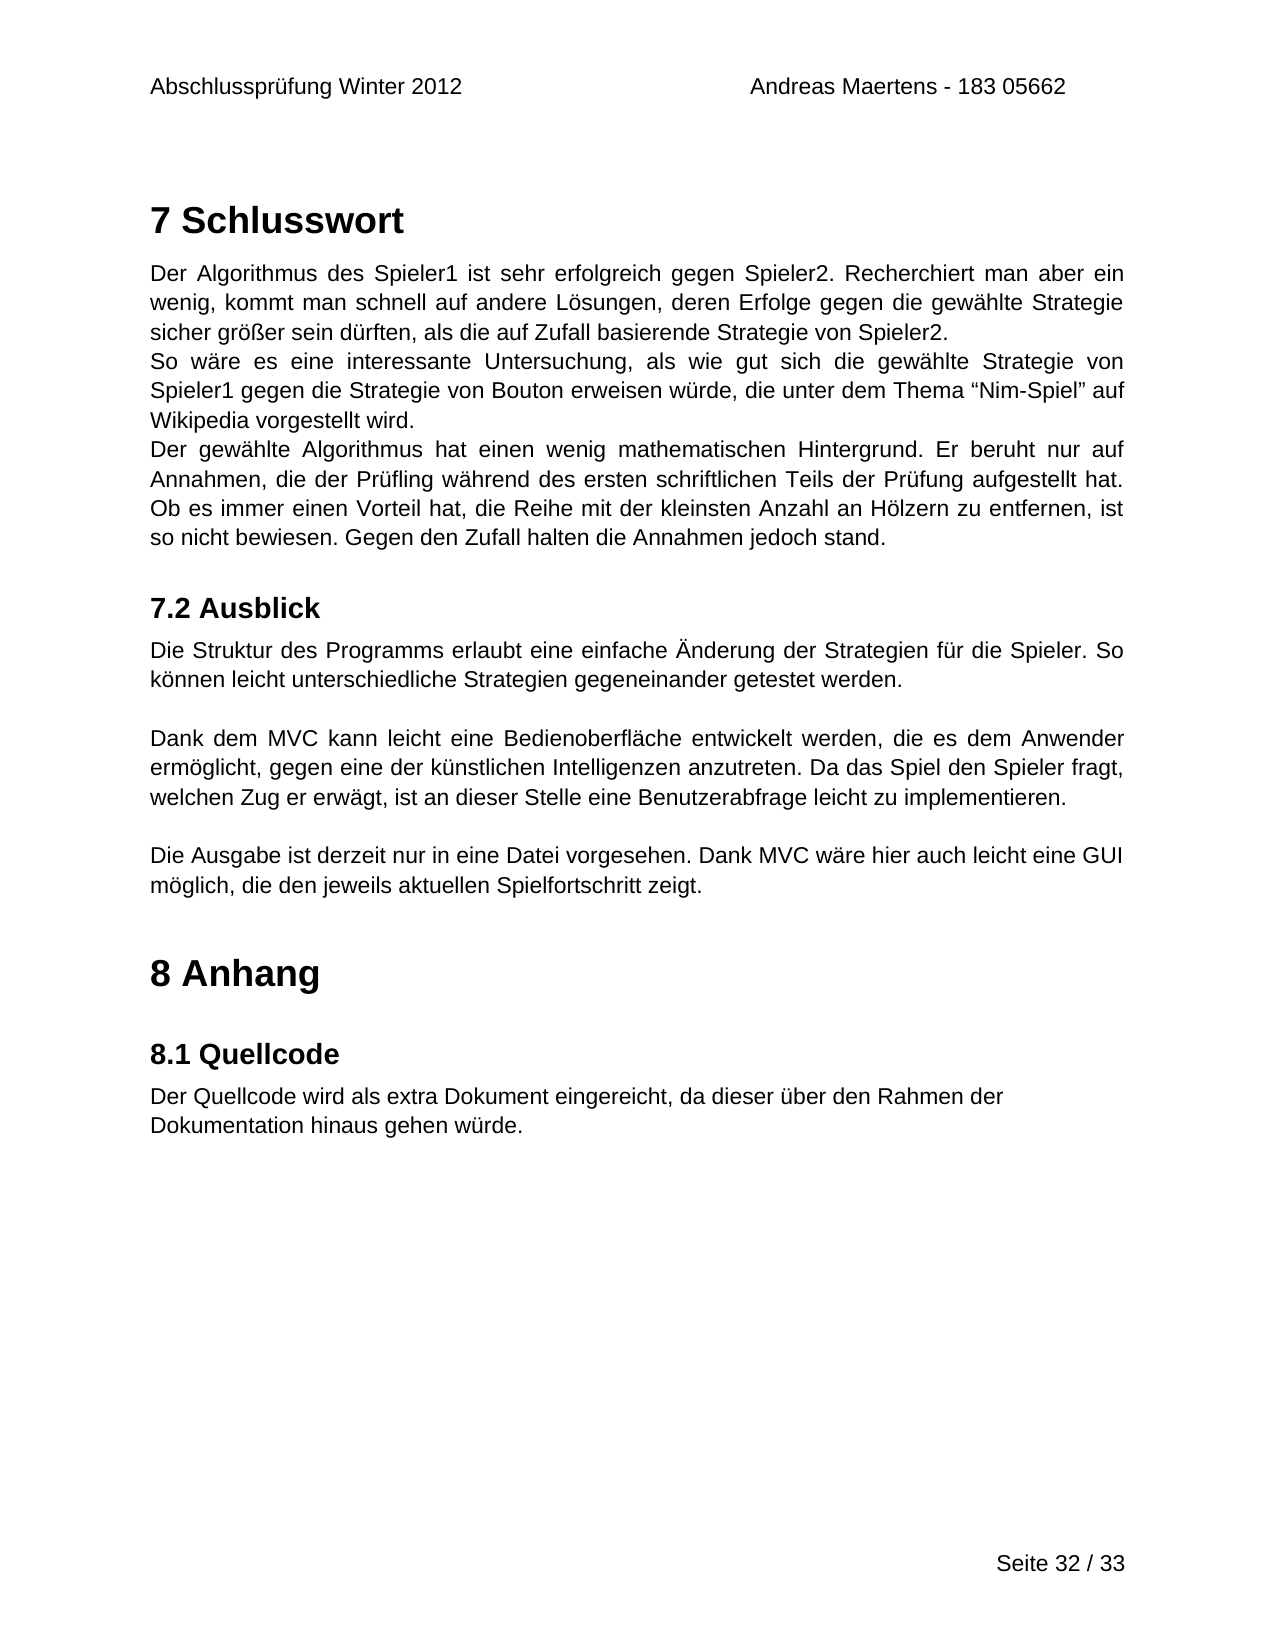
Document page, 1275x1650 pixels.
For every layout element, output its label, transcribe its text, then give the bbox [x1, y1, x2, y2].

subtitle 7 Schlusswort [150, 200, 1125, 242]
text Der gewählte Algorithmus hat einen wenig mathematischen Hintergrund. Er beruht nur auf Annahmen, die der Prüfling während des ersten schriftlichen Teils der Prüfung aufgestellt hat. Ob es immer einen Vorteil hat, die Reihe mit der kleinsten Anzahl an Hölzern zu entfernen, ist so nicht bewiesen. Gegen den Zufall halten die Annahmen jedoch stand. [150, 437, 1125, 551]
subtitle 8.1 Quellcode [150, 1038, 1125, 1070]
subtitle Der Quellcode wird als extra Dokument eingereicht, da dieser über den Rahmen der [150, 1083, 1125, 1109]
text Die Ausgabe ist derzeit nur in eine Datei vorgesehen. Dank MVC wäre hier auch leicht eine GUI möglich, die den jeweils aktuellen Spielfortschritt zeigt. [150, 843, 1125, 898]
text So wäre es eine interessante Untersuchung, als wie gut sich die gewählte Strategie von Spieler1 gegen die Strategie von Bouton erweisen würde, die unter dem Thema “Nim-Spiel” auf Wikipedia vorgestellt wird. [150, 349, 1125, 433]
text Der Algorithmus des Spieler1 ist sehr erfolgreich gegen Spieler2. Recherchiert man aber ein wenig, kommt man schnell auf andere Lösungen, deren Erfolge gegen die gewählte Strategie sicher größer sein dürften, als die auf Zufall basierende Strategie von Spieler2. [150, 261, 1125, 345]
subtitle 8 Anhang [150, 952, 1125, 994]
text Die Struktur des Programms erlaubt eine einfache Änderung der Strategien für die Spieler. So können leicht unterschiedliche Strategien gegeneinander getestet werden. [150, 638, 1125, 693]
text Dank dem MVC kann leicht eine Bedienoberfläche entwickelt werden, die es dem Anwender ermöglicht, gegen eine der künstlichen Intelligenzen anzutreten. Da das Spiel den Spieler fragt, welchen Zug er erwägt, ist an dieser Stelle eine Benutzerabfrage leicht zu implementieren. [150, 726, 1125, 810]
subtitle 7.2 Ausblick [150, 592, 1125, 624]
subtitle Dokumentation hinaus gehen würde. [150, 1113, 1125, 1138]
